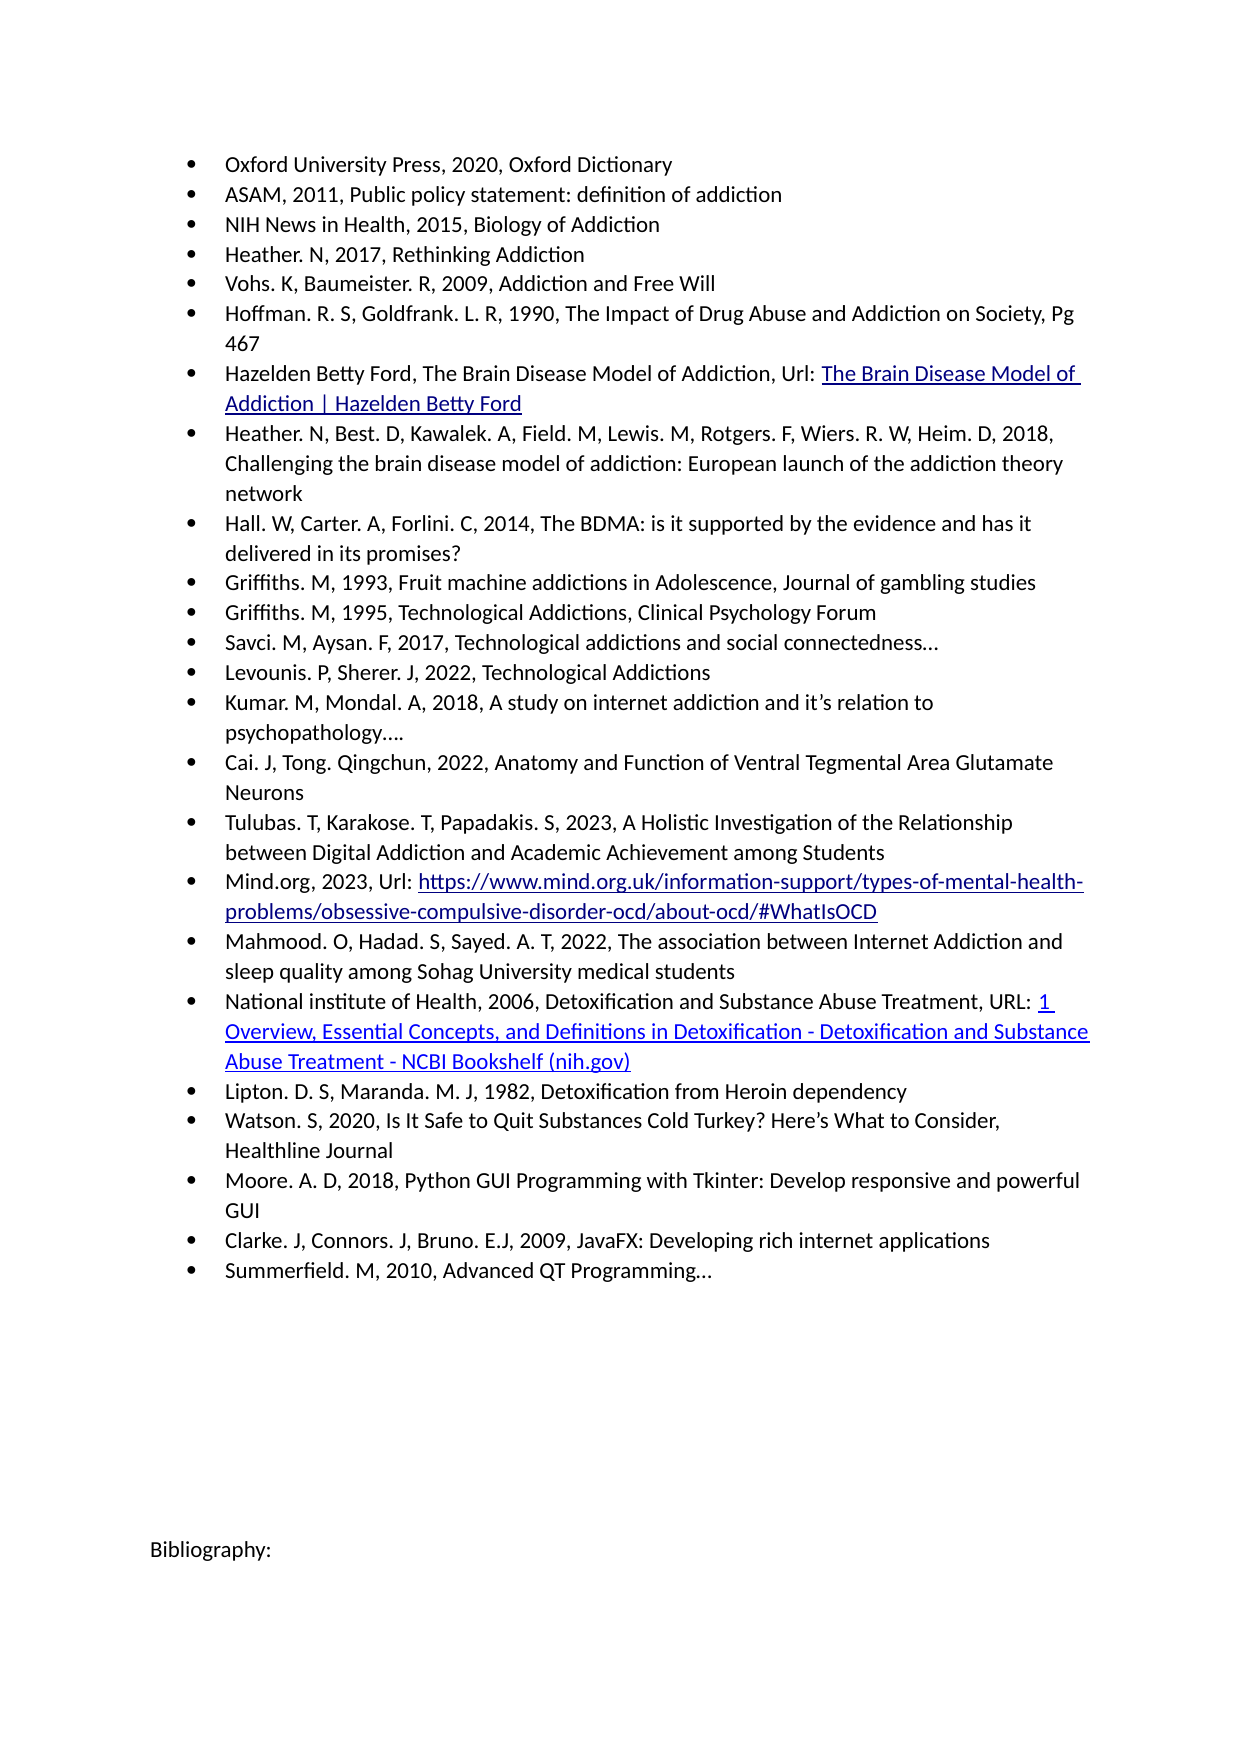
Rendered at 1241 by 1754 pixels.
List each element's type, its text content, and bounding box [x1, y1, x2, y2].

list ASAM, 2011, Public policy statement: definition of addiction [187, 180, 1090, 208]
list Griffiths. M, 1993, Fruit machine addictions in Adolescence, Journal of gambling studies [187, 568, 1090, 597]
list Summerfield. M, 2010, Advanced QT Programming… [187, 1256, 1090, 1284]
list Hall. W, Carter. A, Forlini. C, 2014, The BDMA: is it supported by the evidence and has it delivered in its promises? [187, 509, 1090, 567]
text Bibliography: [150, 1536, 1090, 1563]
list Mind.org, 2023, Url: https://www.mind.org.uk/information-support/types-of-mental-health-problems/obsessive-compulsive-disorder-ocd/about-ocd/#WhatIsOCD [187, 867, 1090, 925]
list Lipton. D. S, Maranda. M. J, 1982, Detoxification from Heroin dependency [187, 1077, 1090, 1105]
list Hazelden Betty Ford, The Brain Disease Model of Addiction, Url: The Brain Disease Model of Addiction | Hazelden Betty Ford [187, 359, 1090, 417]
list Savci. M, Aysan. F, 2017, Technological addictions and social connectedness… [187, 628, 1090, 656]
list Tulubas. T, Karakose. T, Papadakis. S, 2023, A Holistic Investigation of the Relationship between Digital Addiction and Academic Achievement among Students [187, 808, 1090, 866]
list Watson. S, 2020, Is It Safe to Quit Substances Cold Turkey? Here’s What to Consider, Healthline Journal [187, 1107, 1090, 1164]
list Griffiths. M, 1995, Technological Addictions, Clinical Psychology Forum [187, 598, 1090, 626]
list Moore. A. D, 2018, Python GUI Programming with Tkinter: Develop responsive and powerful GUI [187, 1166, 1090, 1224]
list Vohs. K, Baumeister. R, 2009, Addiction and Free Will [187, 269, 1090, 298]
list Cai. J, Tong. Qingchun, 2022, Anatomy and Function of Ventral Tegmental Area Glutamate Neurons [187, 748, 1090, 806]
list Clarke. J, Connors. J, Bruno. E.J, 2009, JavaFX: Developing rich internet applications [187, 1226, 1090, 1254]
list Oxford University Press, 2020, Oxford Dictionary [187, 150, 1090, 178]
list Mahmood. O, Hadad. S, Sayed. A. T, 2022, The association between Internet Addiction and sleep quality among Sohag University medical students [187, 927, 1090, 985]
list NIH News in Health, 2015, Biology of Addiction [187, 210, 1090, 238]
list Hoffman. R. S, Goldfrank. L. R, 1990, The Impact of Drug Abuse and Addiction on Society, Pg 467 [187, 299, 1090, 357]
list National institute of Health, 2006, Detoxification and Substance Abuse Treatment, URL: 1 Overview, Essential Concepts, and Definitions in Detoxification - Detoxification and Substance Abuse Treatment - NCBI Bookshelf (nih.gov) [187, 987, 1090, 1075]
list Heather. N, 2017, Rethinking Addiction [187, 240, 1090, 268]
list Heather. N, Best. D, Kawalek. A, Field. M, Lewis. M, Rotgers. F, Wiers. R. W, Heim. D, 2018, Challenging the brain disease model of addiction: European launch of the addiction theory network [187, 419, 1090, 507]
list Kumar. M, Mondal. A, 2018, A study on internet addiction and it’s relation to psychopathology…. [187, 688, 1090, 746]
list Levounis. P, Sherer. J, 2022, Technological Addictions [187, 658, 1090, 686]
